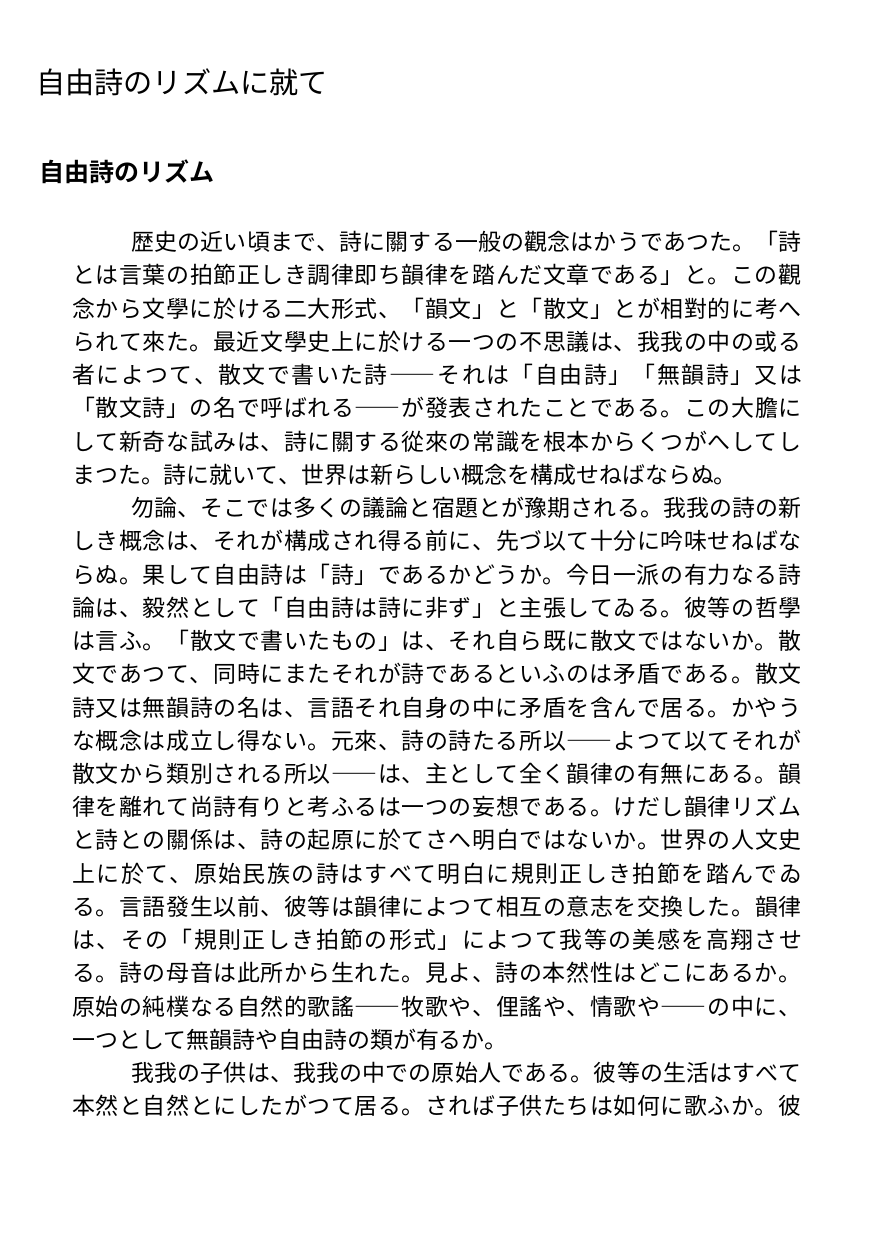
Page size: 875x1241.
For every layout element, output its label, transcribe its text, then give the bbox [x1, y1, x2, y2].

text 我我の子供は、我我の中での原始人である。彼等の生活はすべて本然と自然とにしたがつて居る。されば子供たちは如何に歌ふか。彼 [72, 1055, 802, 1121]
subtitle 自由詩のリズム [36, 149, 838, 192]
subtitle 自由詩のリズムに就て [36, 60, 838, 102]
text 勿論、そこでは多くの議論と宿題とが豫期される。我我の詩の新しき概念は、それが構成され得る前に、先づ以て十分に吟味せねばならぬ。果して自由詩は「詩」であるかどうか。今日一派の有力なる詩論は、毅然として「自由詩は詩に非ず」と主張してゐる。彼等の哲學は言ふ。「散文で書いたもの」は、それ自ら既に散文ではないか。散文であつて、同時にまたそれが詩であるといふのは矛盾である。散文詩又は無韻詩の名は、言語それ自身の中に矛盾を含んで居る。かやうな概念は成立し得ない。元來、詩の詩たる所以――よつて以てそれが散文から類別される所以――は、主として全く韻律の有無にある。韻律を離れて尚詩有りと考ふるは一つの妄想である。けだし韻律リズムと詩との關係は、詩の起原に於てさへ明白ではないか。世界の人文史上に於て、原始民族の詩はすべて明白に規則正しき拍節を踏んでゐる。言語發生以前、彼等は韻律によつて相互の意志を交換した。韻律は、その「規則正しき拍節の形式」によつて我等の美感を高翔させる。詩の母音は此所から生れた。見よ、詩の本然性はどこにあるか。原始の純樸なる自然的歌謠――牧歌や、俚謠や、情歌や――の中に、一つとして無韻詩や自由詩の類が有るか。 [72, 490, 802, 1055]
text 歴史の近い頃まで、詩に關する一般の觀念はかうであつた。「詩とは言葉の拍節正しき調律即ち韻律を踏んだ文章である」と。この觀念から文學に於ける二大形式、「韻文」と「散文」とが相對的に考へられて來た。最近文學史上に於ける一つの不思議は、我我の中の或る者によつて、散文で書いた詩――それは「自由詩」「無韻詩」又は「散文詩」の名で呼ばれる――が發表されたことである。この大膽にして新奇な試みは、詩に關する從來の常識を根本からくつがへしてしまつた。詩に就いて、世界は新らしい概念を構成せねばならぬ。 [72, 224, 802, 490]
